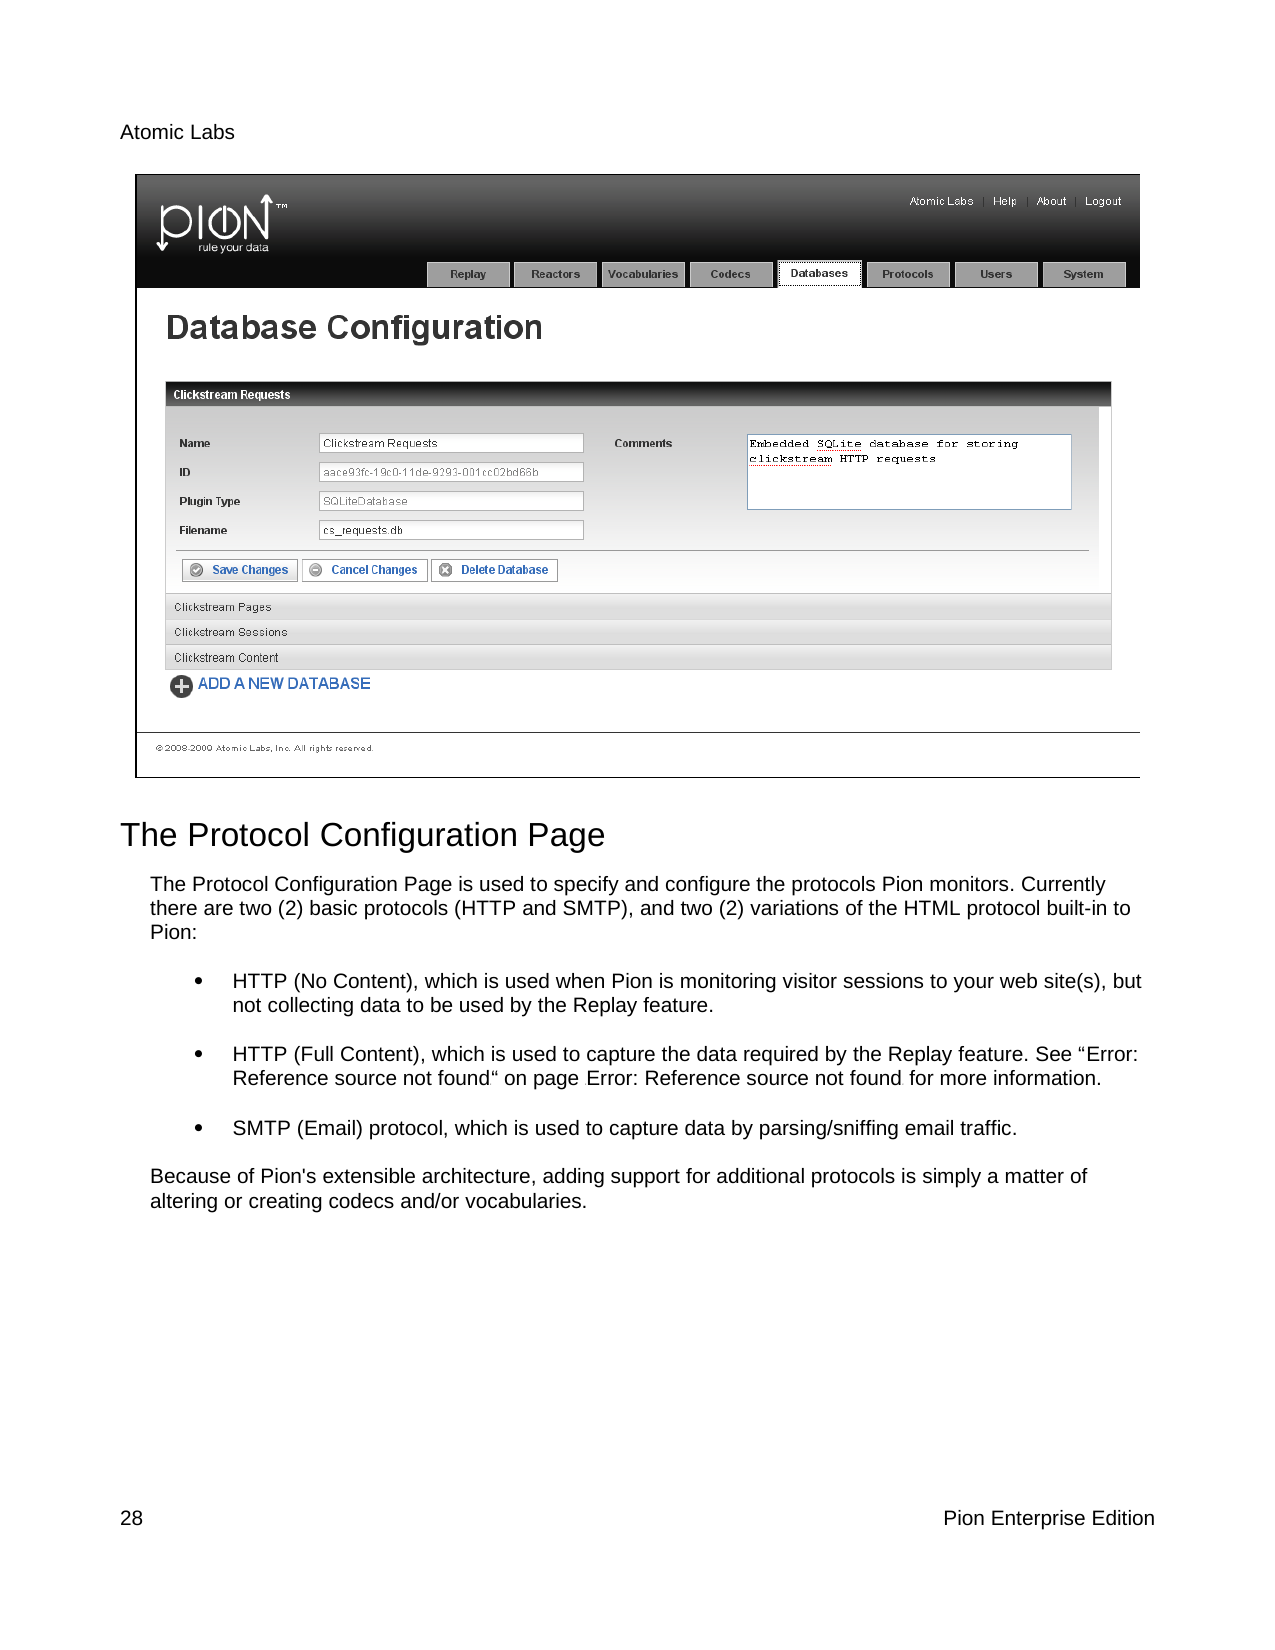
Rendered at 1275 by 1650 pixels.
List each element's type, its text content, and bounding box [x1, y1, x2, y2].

list HTTP (No Content), which is used when Pion is monitoring visitor sessions to your web site(s), but not collecting data to be used by the Replay feature. [195, 969, 1155, 1017]
text The Protocol Configuration Page is used to specify and configure the protocols Pion monitors. Currently there are two (2) basic protocols (HTTP and SMTP), and two (2) variations of the HTML protocol built-in to Pion: [150, 872, 1155, 944]
subtitle The Protocol Configuration Page [120, 815, 1155, 853]
list SMTP (Email) protocol, which is used to capture data by parsing/sniffing email traffic. [195, 1115, 1155, 1139]
text Because of Pion's extensible architecture, adding support for additional protocols is simply a matter of altering or creating codecs and/or vocabularies. [150, 1164, 1155, 1213]
list HTTP (Full Content), which is used to capture the data required by the Replay feature. See “Error: Reference source not foundX“ on page XError: Reference source not foundX for more information. [195, 1042, 1155, 1090]
picture [135, 174, 1140, 778]
